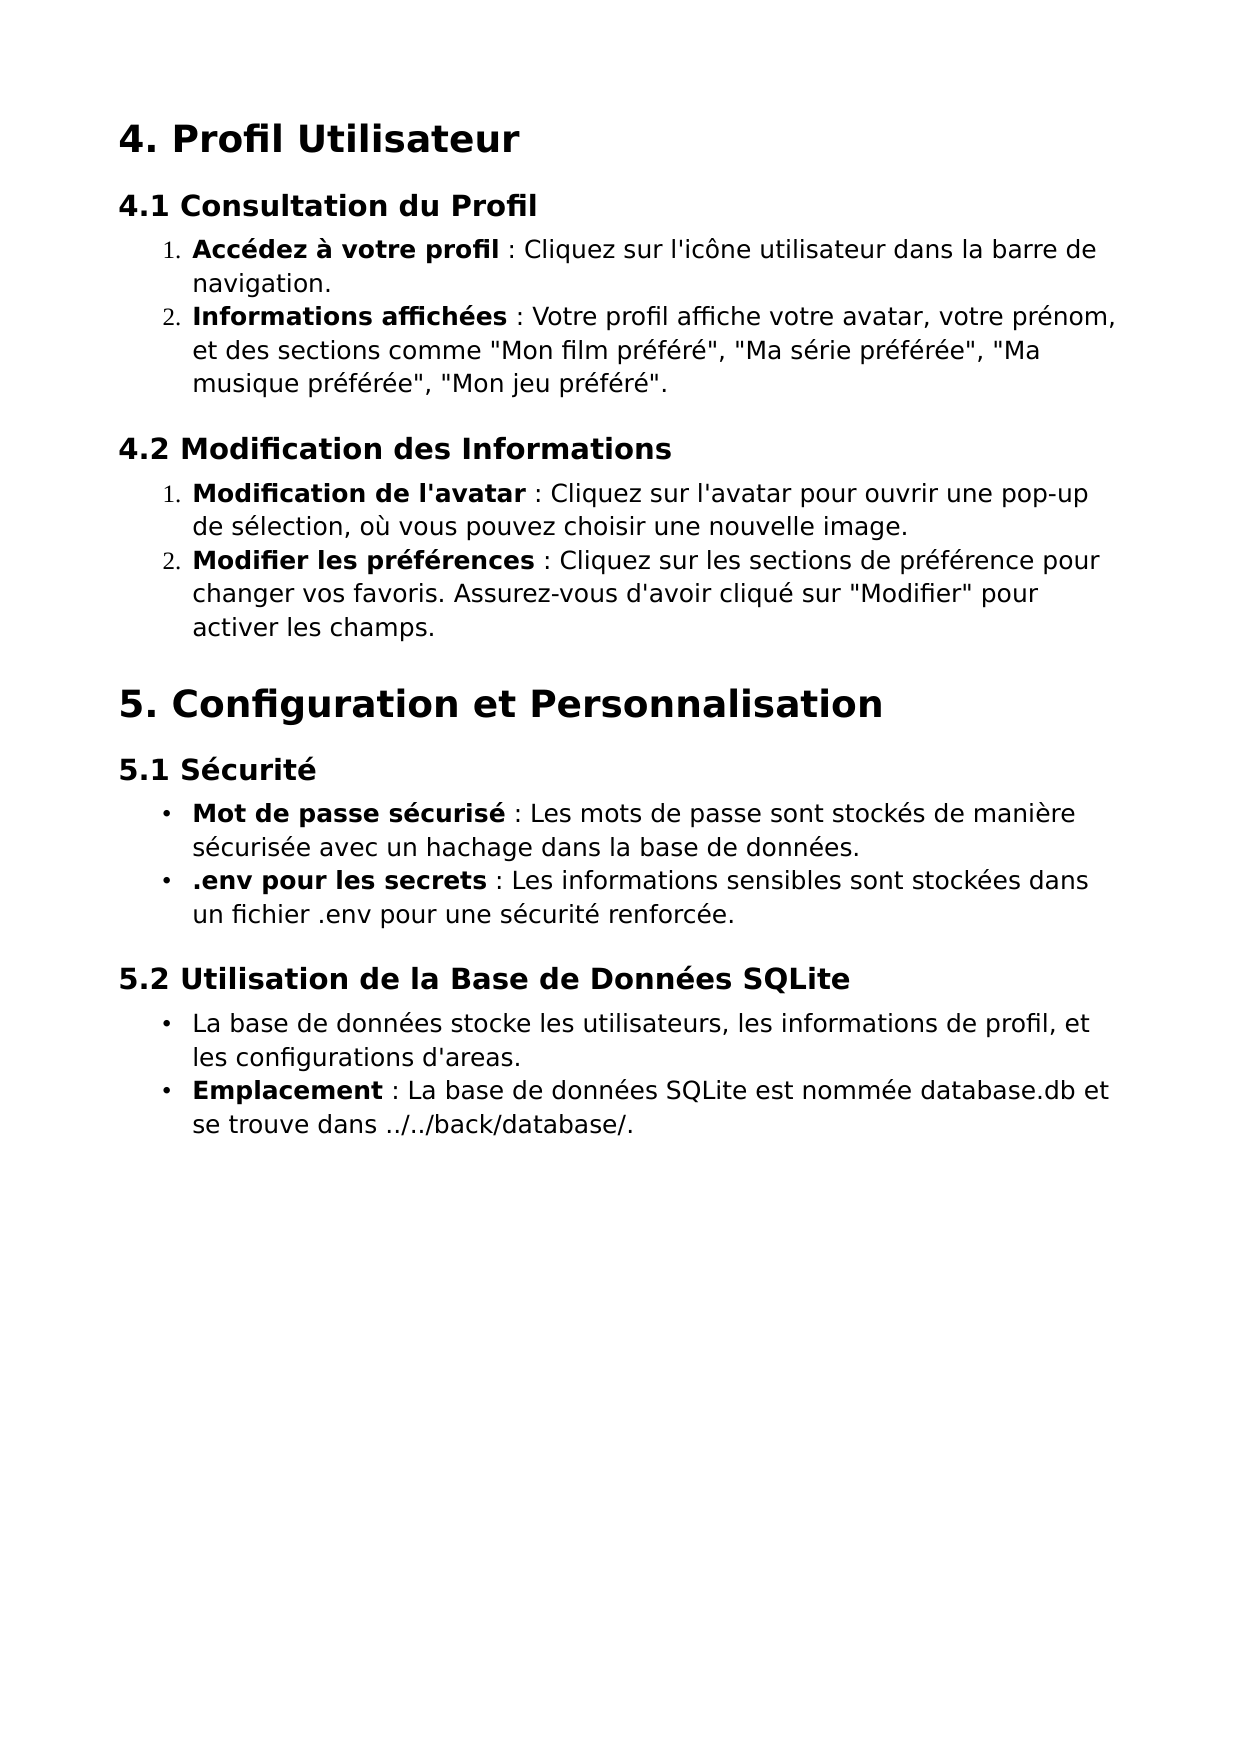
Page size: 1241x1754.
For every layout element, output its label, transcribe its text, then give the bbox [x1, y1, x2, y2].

list Modification de l'avatar : Cliquez sur l'avatar pour ouvrir une pop-up de sélection, où vous pouvez choisir une nouvelle image. [162, 479, 1122, 542]
subtitle 5. Configuration et Personnalisation [118, 682, 1122, 726]
list Informations affichées : Votre profil affiche votre avatar, votre prénom, et des sections comme "Mon film préféré", "Ma série préférée", "Ma musique préférée", "Mon jeu préféré". [162, 302, 1122, 399]
list .env pour les secrets : Les informations sensibles sont stockées dans un fichier .env pour une sécurité renforcée. [162, 866, 1122, 929]
list La base de données stocke les utilisateurs, les informations de profil, et les configurations d'areas. [162, 1009, 1122, 1072]
subtitle 4.1 Consultation du Profil [118, 189, 1122, 223]
list Mot de passe sécurisé : Les mots de passe sont stockés de manière sécurisée avec un hachage dans la base de données. [162, 799, 1122, 862]
subtitle 5.1 Sécurité [118, 753, 1122, 787]
subtitle 4.2 Modification des Informations [118, 432, 1122, 466]
list Emplacement : La base de données SQLite est nommée database.db et se trouve dans ../../back/database/. [162, 1076, 1122, 1139]
list Accédez à votre profil : Cliquez sur l'icône utilisateur dans la barre de navigation. [162, 235, 1122, 298]
list Modifier les préférences : Cliquez sur les sections de préférence pour changer vos favoris. Assurez-vous d'avoir cliqué sur "Modifier" pour activer les champs. [162, 546, 1122, 642]
subtitle 4. Profil Utilisateur [118, 118, 1122, 162]
subtitle 5.2 Utilisation de la Base de Données SQLite [118, 963, 1122, 997]
